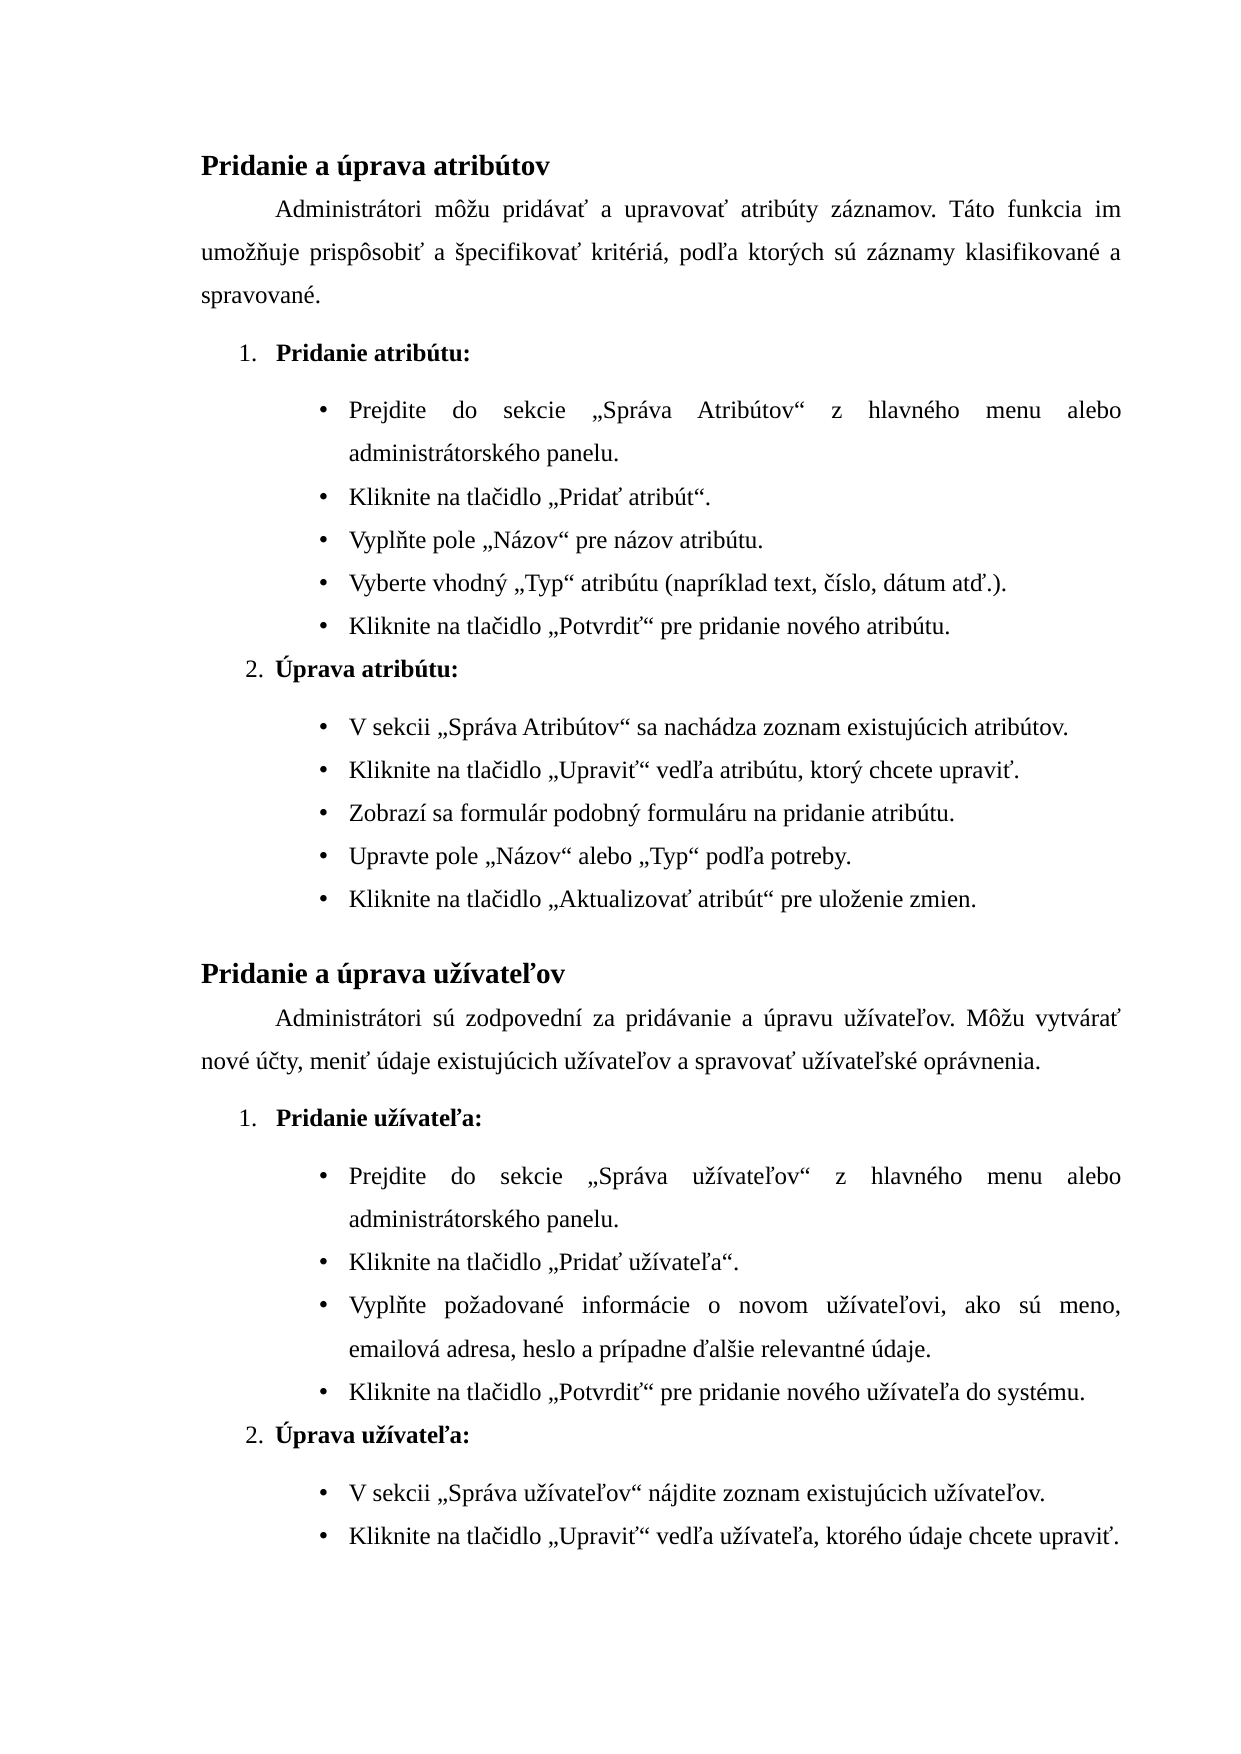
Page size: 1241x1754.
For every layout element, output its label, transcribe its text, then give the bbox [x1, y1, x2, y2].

list Vyberte vhodný „Typ“ atribútu (napríklad text, číslo, dátum atď.). [319, 568, 1122, 597]
list Kliknite na tlačidlo „Pridať atribút“. [319, 482, 1122, 510]
list Pridanie atribútu: [238, 338, 1122, 366]
list Vyplňte požadované informácie o novom užívateľovi, ako sú meno, emailová adresa, heslo a prípadne ďalšie relevantné údaje. [319, 1291, 1122, 1362]
list Úprava užívateľa: [245, 1420, 1122, 1449]
subtitle Pridanie a úprava atribútov [201, 148, 1122, 181]
list Kliknite na tlačidlo „Upraviť“ vedľa atribútu, ktorý chcete upraviť. [319, 755, 1122, 784]
list Úprava atribútu: [245, 654, 1122, 683]
list Vyplňte pole „Názov“ pre názov atribútu. [319, 525, 1122, 553]
list Zobrazí sa formulár podobný formuláru na pridanie atribútu. [319, 798, 1122, 827]
list V sekcii „Správa užívateľov“ nájdite zoznam existujúcich užívateľov. [319, 1478, 1122, 1506]
list Prejdite do sekcie „Správa Atribútov“ z hlavného menu alebo administrátorského panelu. [319, 395, 1122, 467]
list Kliknite na tlačidlo „Potvrdiť“ pre pridanie nového užívateľa do systému. [319, 1377, 1122, 1406]
list Kliknite na tlačidlo „Aktualizovať atribút“ pre uloženie zmien. [319, 884, 1122, 913]
list Kliknite na tlačidlo „Potvrdiť“ pre pridanie nového atribútu. [319, 611, 1122, 640]
subtitle Pridanie a úprava užívateľov [201, 957, 1122, 990]
list Kliknite na tlačidlo „Pridať užívateľa“. [319, 1247, 1122, 1276]
list Pridanie užívateľa: [238, 1103, 1122, 1132]
text Administrátori sú zodpovední za pridávanie a úpravu užívateľov. Môžu vytvárať nové účty, meniť údaje existujúcich užívateľov a spravovať užívateľské oprávnenia. [201, 1003, 1122, 1074]
text Administrátori môžu pridávať a upravovať atribúty záznamov. Táto funkcia im umožňuje prispôsobiť a špecifikovať kritériá, podľa ktorých sú záznamy klasifikované a spravované. [201, 194, 1122, 309]
list Kliknite na tlačidlo „Upraviť“ vedľa užívateľa, ktorého údaje chcete upraviť. [319, 1521, 1122, 1549]
list Prejdite do sekcie „Správa užívateľov“ z hlavného menu alebo administrátorského panelu. [319, 1161, 1122, 1233]
list V sekcii „Správa Atribútov“ sa nachádza zoznam existujúcich atribútov. [319, 712, 1122, 741]
list Upravte pole „Názov“ alebo „Typ“ podľa potreby. [319, 841, 1122, 870]
